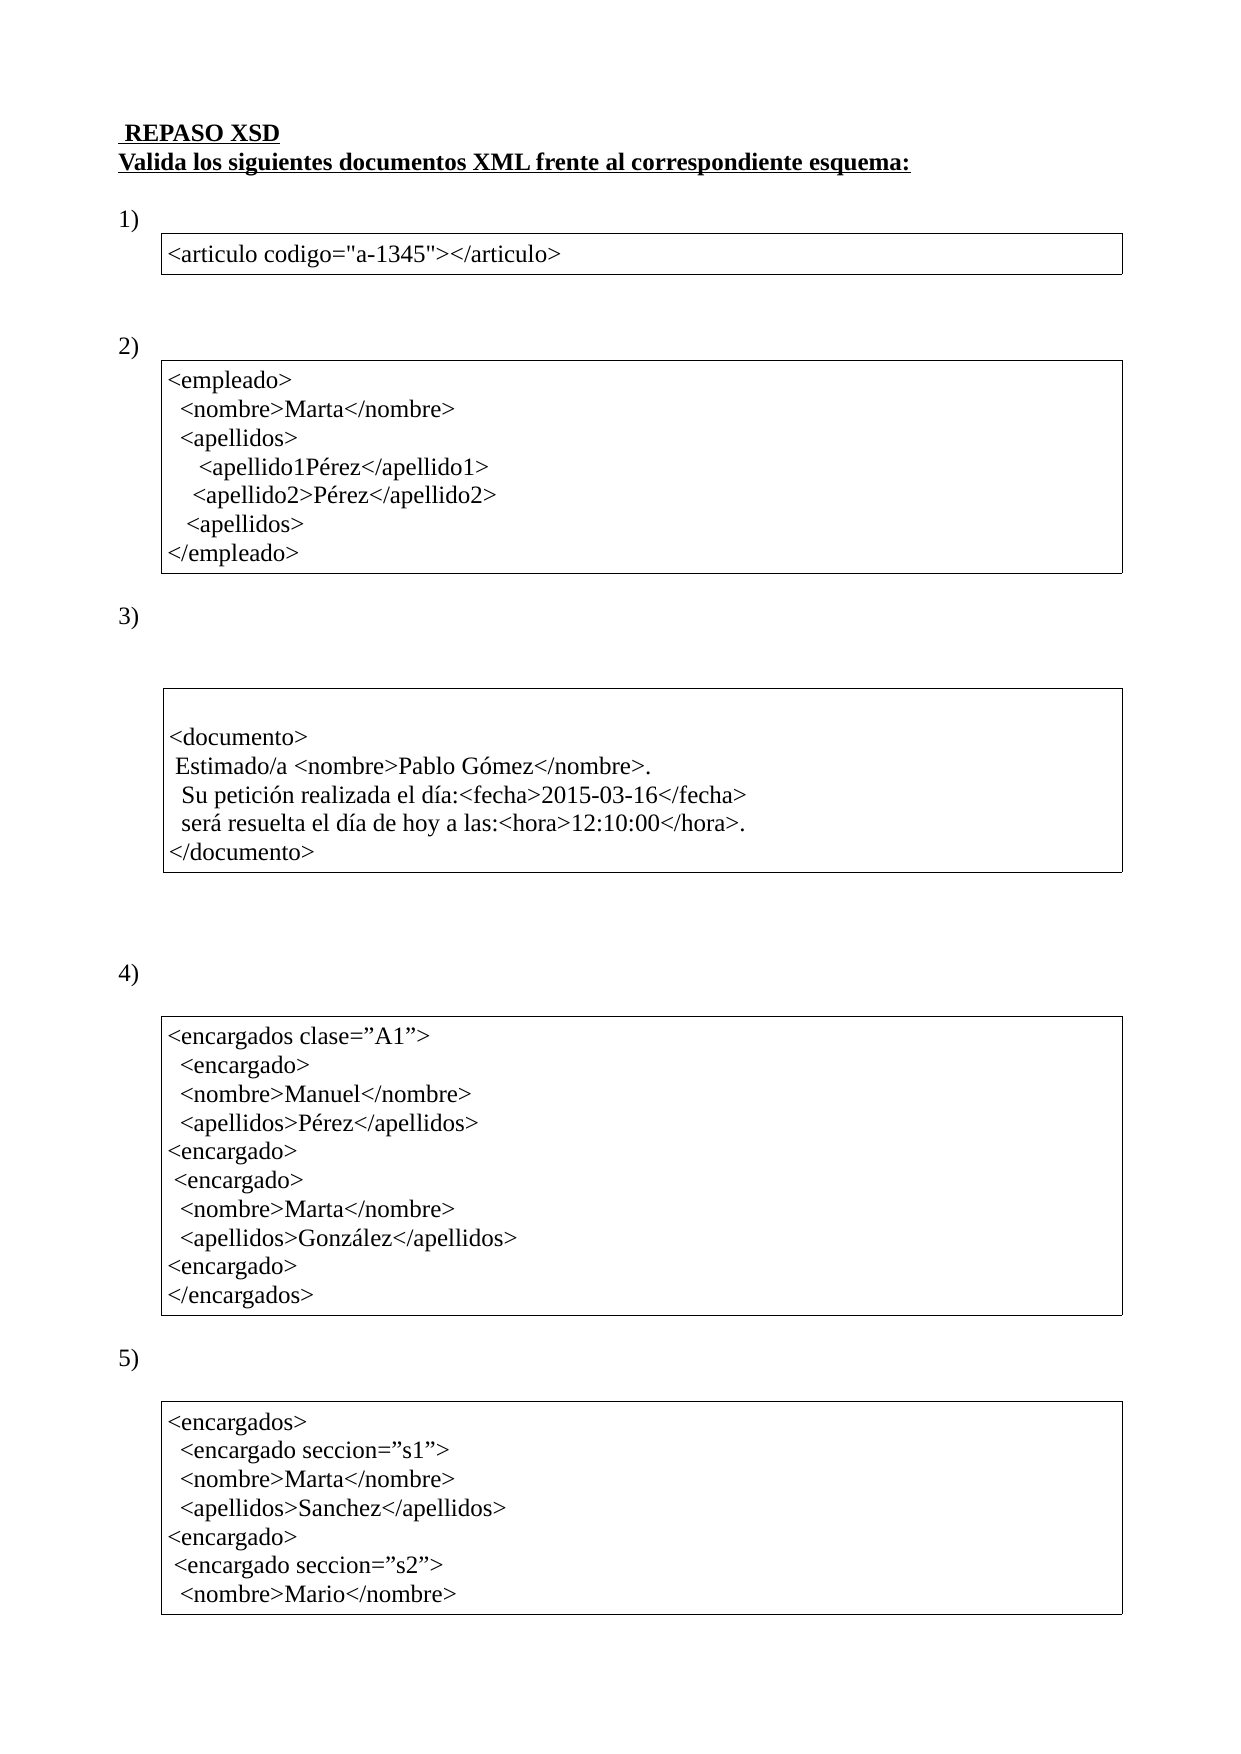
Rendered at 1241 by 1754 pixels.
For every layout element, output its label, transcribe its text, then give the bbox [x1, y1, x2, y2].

text 4) [118, 958, 1122, 987]
text REPASO XSD [118, 118, 1122, 147]
text Valida los siguientes documentos XML frente al correspondiente esquema: [118, 147, 1122, 176]
table_header <documento> Estimado/a <nombre>Pablo Gómez</nombre>. Su petición realizada el día:<fecha>2015-03-16</fecha> será resuelta el día de hoy a las:<hora>12:10:00</hora>. </documento> [164, 689, 1122, 872]
text 3) [118, 601, 1122, 630]
table_header <articulo codigo="a-1345"></articulo> [162, 234, 1122, 273]
table_header <empleado> <nombre>Marta</nombre> <apellidos> <apellido1Pérez</apellido1> <apellido2>Pérez</apellido2> <apellidos> </empleado> [162, 361, 1122, 573]
text 5) [118, 1343, 1122, 1372]
text 1) [118, 204, 1122, 233]
table_header <encargados clase=”A1”> <encargado> <nombre>Manuel</nombre> <apellidos>Pérez</apellidos> <encargado> <encargado> <nombre>Marta</nombre> <apellidos>González</apellidos> <encargado> </encargados> [162, 1017, 1122, 1315]
text 2) [118, 331, 1122, 360]
table_header <encargados> <encargado seccion=”s1”> <nombre>Marta</nombre> <apellidos>Sanchez</apellidos> <encargado> <encargado seccion=”s2”> <nombre>Mario</nombre> [162, 1402, 1122, 1614]
